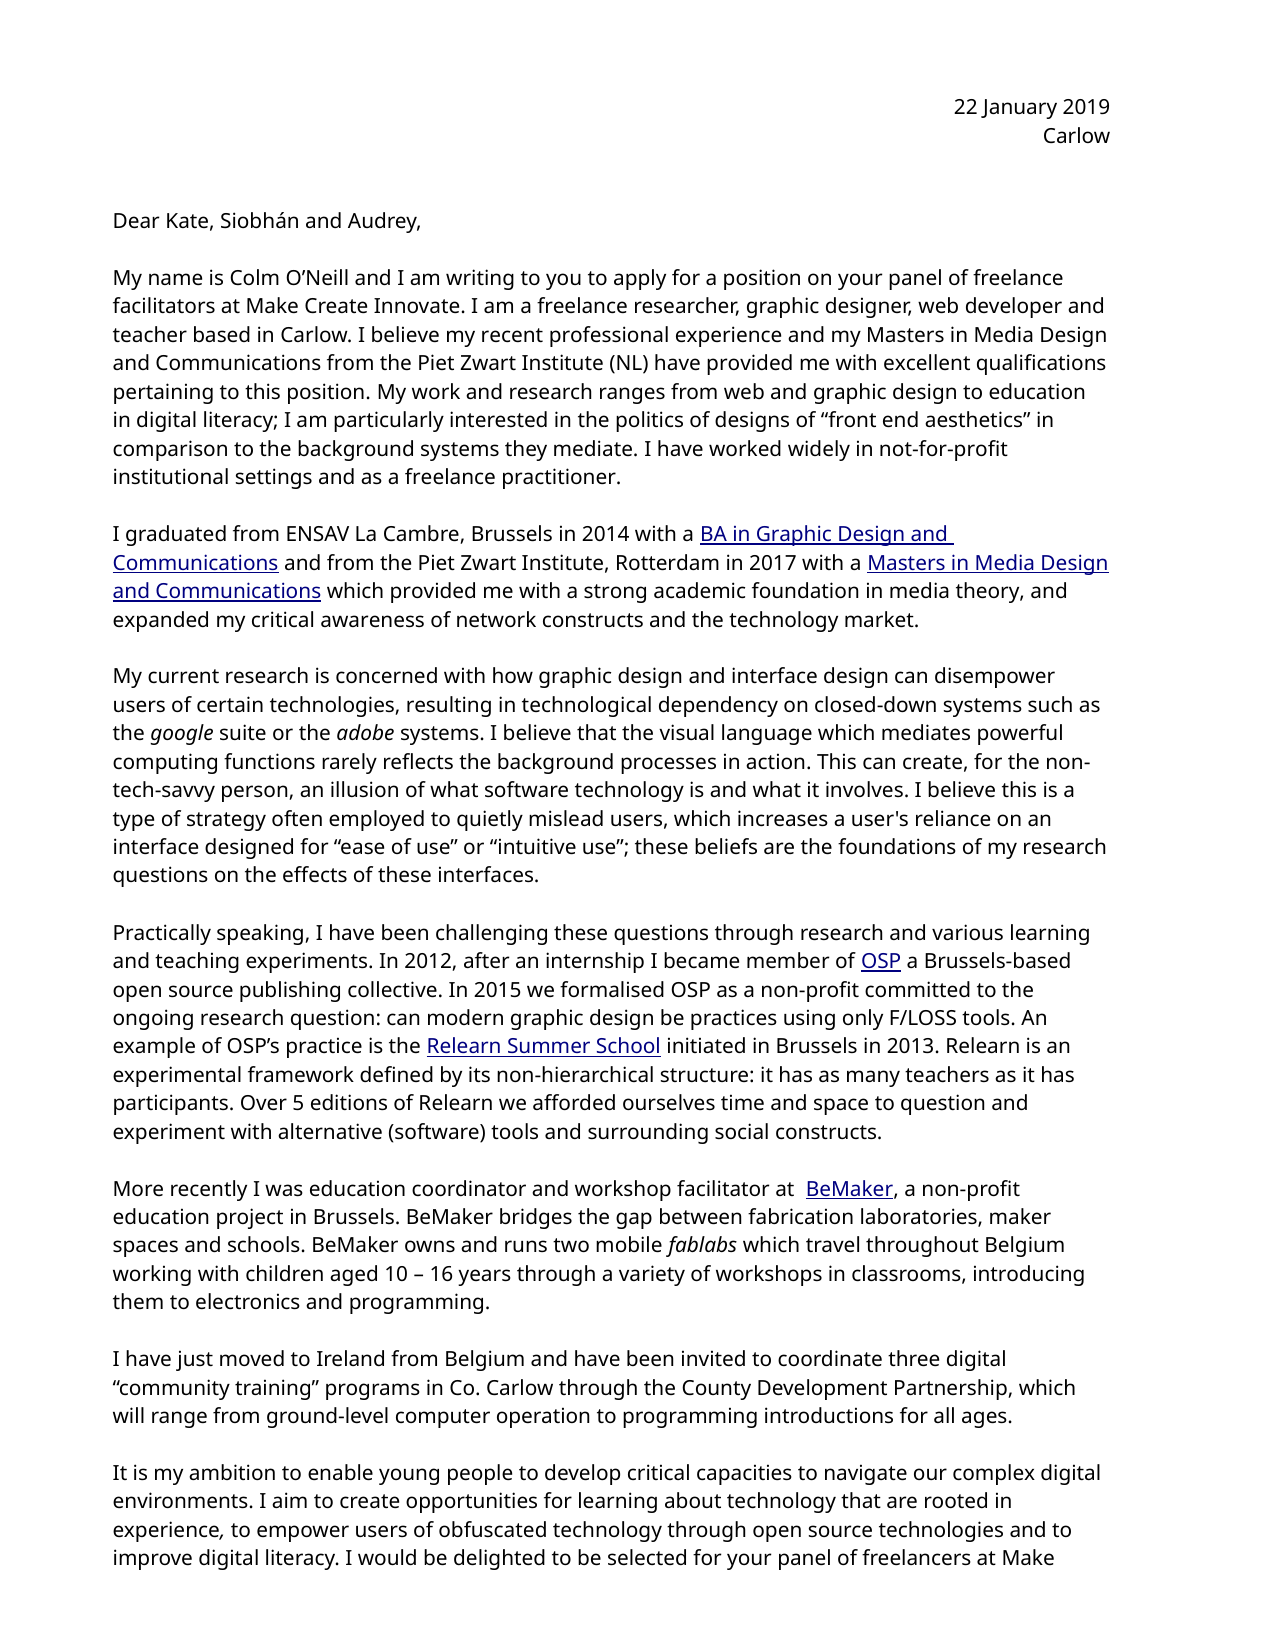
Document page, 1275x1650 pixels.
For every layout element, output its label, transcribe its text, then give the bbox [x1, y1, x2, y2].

text I graduated from ENSAV La Cambre, Brussels in 2014 with a BA in Graphic Design and Communications and from the Piet Zwart Institute, Rotterdam in 2017 with a Masters in Media Design and Communications which provided me with a strong academic foundation in media theory, and expanded my critical awareness of network constructs and the technology market. [112, 519, 1110, 633]
text My current research is concerned with how graphic design and interface design can disempower users of certain technologies, resulting in technological dependency on closed-down systems such as the google suite or the adobe systems. I believe that the visual language which mediates powerful computing functions rarely reflects the background processes in action. This can create, for the non-tech-savvy person, an illusion of what software technology is and what it involves. I believe this is a type of strategy often employed to quietly mislead users, which increases a user's reliance on an interface designed for “ease of use” or “intuitive use”; these beliefs are the foundations of my research questions on the effects of these interfaces. [112, 662, 1110, 918]
text I have just moved to Ireland from Belgium and have been invited to coordinate three digital “community training” programs in Co. Carlow through the County Development Partnership, which will range from ground-level computer operation to programming introductions for all ages. [112, 1316, 1110, 1430]
text Practically speaking, I have been challenging these questions through research and various learning and teaching experiments. In 2012, after an internship I became member of OSP a Brussels-based open source publishing collective. In 2015 we formalised OSP as a non-profit committed to the ongoing research question: can modern graphic design be practices using only F/LOSS tools. An example of OSP’s practice is the Relearn Summer School initiated in Brussels in 2013. Relearn is an experimental framework defined by its non-hierarchical structure: it has as many teachers as it has participants. Over 5 editions of Relearn we afforded ourselves time and space to question and experiment with alternative (software) tools and surrounding social constructs. More recently I was education coordinator and workshop facilitator at BeMaker, a non-profit education project in Brussels. BeMaker bridges the gap between fabrication laboratories, maker spaces and schools. BeMaker owns and runs two mobile fablabs which travel throughout Belgium working with children aged 10 – 16 years through a variety of workshops in classrooms, introducing them to electronics and programming. [112, 918, 1110, 1316]
text Dear Kate, Siobhán and Audrey, [112, 178, 1157, 263]
text It is my ambition to enable young people to develop critical capacities to navigate our complex digital environments. I aim to create opportunities for learning about technology that are rooted in experience, to empower users of obfuscated technology through open source technologies and to improve digital literacy. I would be delighted to be selected for your panel of freelancers at Make [112, 1458, 1110, 1572]
text 22 January 2019 Carlow [112, 92, 1110, 149]
text My name is Colm O’Neill and I am writing to you to apply for a position on your panel of freelance facilitators at Make Create Innovate. I am a freelance researcher, graphic designer, web developer and teacher based in Carlow. I believe my recent professional experience and my Masters in Media Design and Communications from the Piet Zwart Institute (NL) have provided me with excellent qualifications pertaining to this position. My work and research ranges from web and graphic design to education in digital literacy; I am particularly interested in the politics of designs of “front end aesthetics” in comparison to the background systems they mediate. I have worked widely in not-for-profit institutional settings and as a freelance practitioner. [112, 263, 1110, 519]
